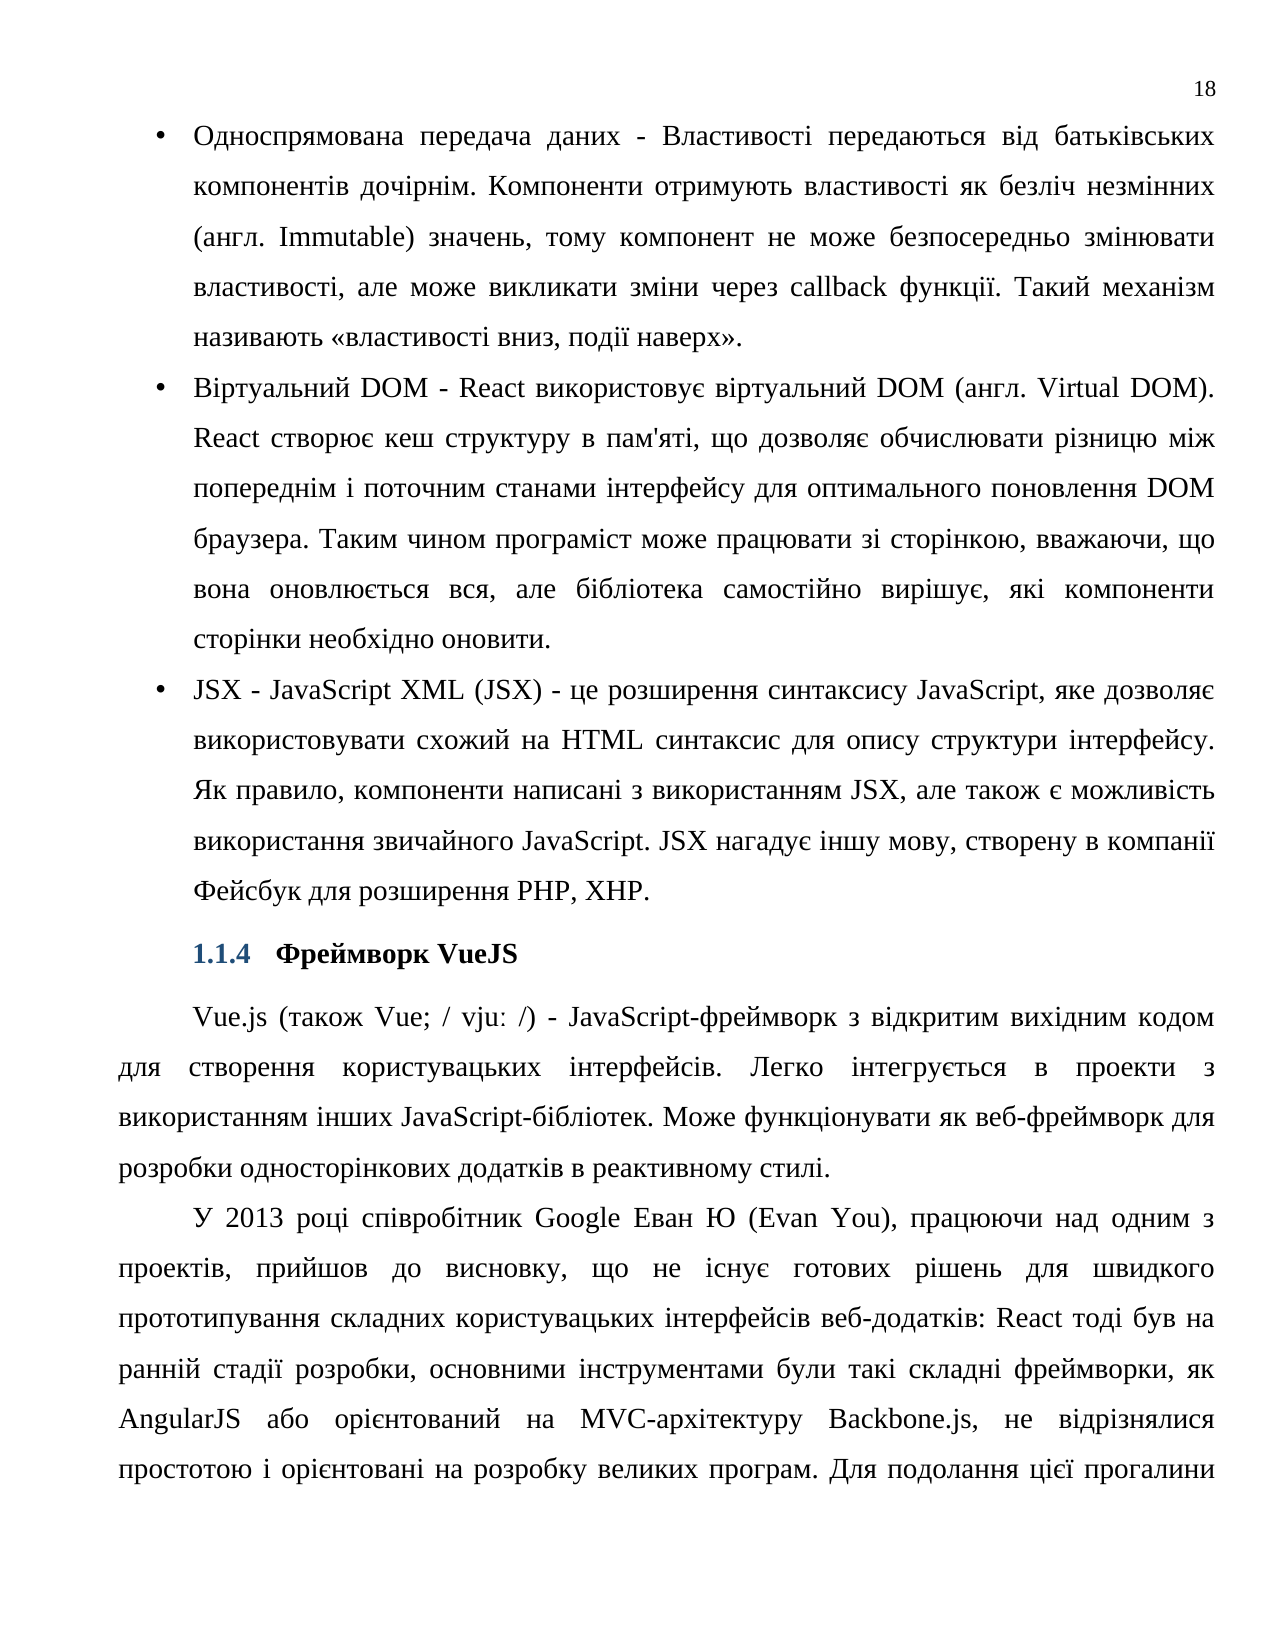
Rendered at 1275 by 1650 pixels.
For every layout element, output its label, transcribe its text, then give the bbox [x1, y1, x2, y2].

subtitle Фреймворк VueJS [192, 936, 1216, 969]
list JSX - JavaScript XML (JSX) - це розширення синтаксису JavaScript, яке дозволяє використовувати схожий на HTML синтаксис для опису структури інтерфейсу. Як правило, компоненти написані з використанням JSX, але також є можливість використання звичайного JavaScript. JSX нагадує іншу мову, створену в компанії Фейсбук для розширення PHP, XHP. [156, 672, 1216, 907]
text Vue.js (також Vue; / vjuː /) - JavaScript-фреймворк з відкритим вихідним кодом для створення користувацьких інтерфейсів. Легко інтегрується в проекти з використанням інших JavaScript-бібліотек. Може функціонувати як веб-фреймворк для розробки односторінкових додатків в реактивному стилі. [118, 999, 1216, 1183]
text У 2013 році співробітник Google Еван Ю (Evan You), працюючи над одним з проектів, прийшов до висновку, що не існує готових рішень для швидкого прототипування складних користувацьких інтерфейсів веб-додатків: React тоді був на ранній стадії розробки, основними інструментами були такі складні фреймворки, як AngularJS або орієнтований на MVC-архітектуру Backbone.js, не відрізнялися простотою і орієнтовані на розробку великих програм. Для подолання цієї прогалини [118, 1200, 1216, 1485]
list Віртуальний DOM - React використовує віртуальний DOM (англ. Virtual DOM). React створює кеш структуру в пам'яті, що дозволяє обчислювати різницю між попереднім і поточним станами інтерфейсу для оптимального поновлення DOM браузера. Таким чином програміст може працювати зі сторінкою, вважаючи, що вона оновлюється вся, але бібліотека самостійно вирішує, які компоненти сторінки необхідно оновити. [156, 370, 1216, 655]
list Односпрямована передача даних - Властивості передаються від батьківських компонентів дочірнім. Компоненти отримують властивості як безліч незмінних (англ. Immutable) значень, тому компонент не може безпосередньо змінювати властивості, але може викликати зміни через callback функції. Такий механізм називають «властивості вниз, події наверх». [156, 118, 1216, 353]
